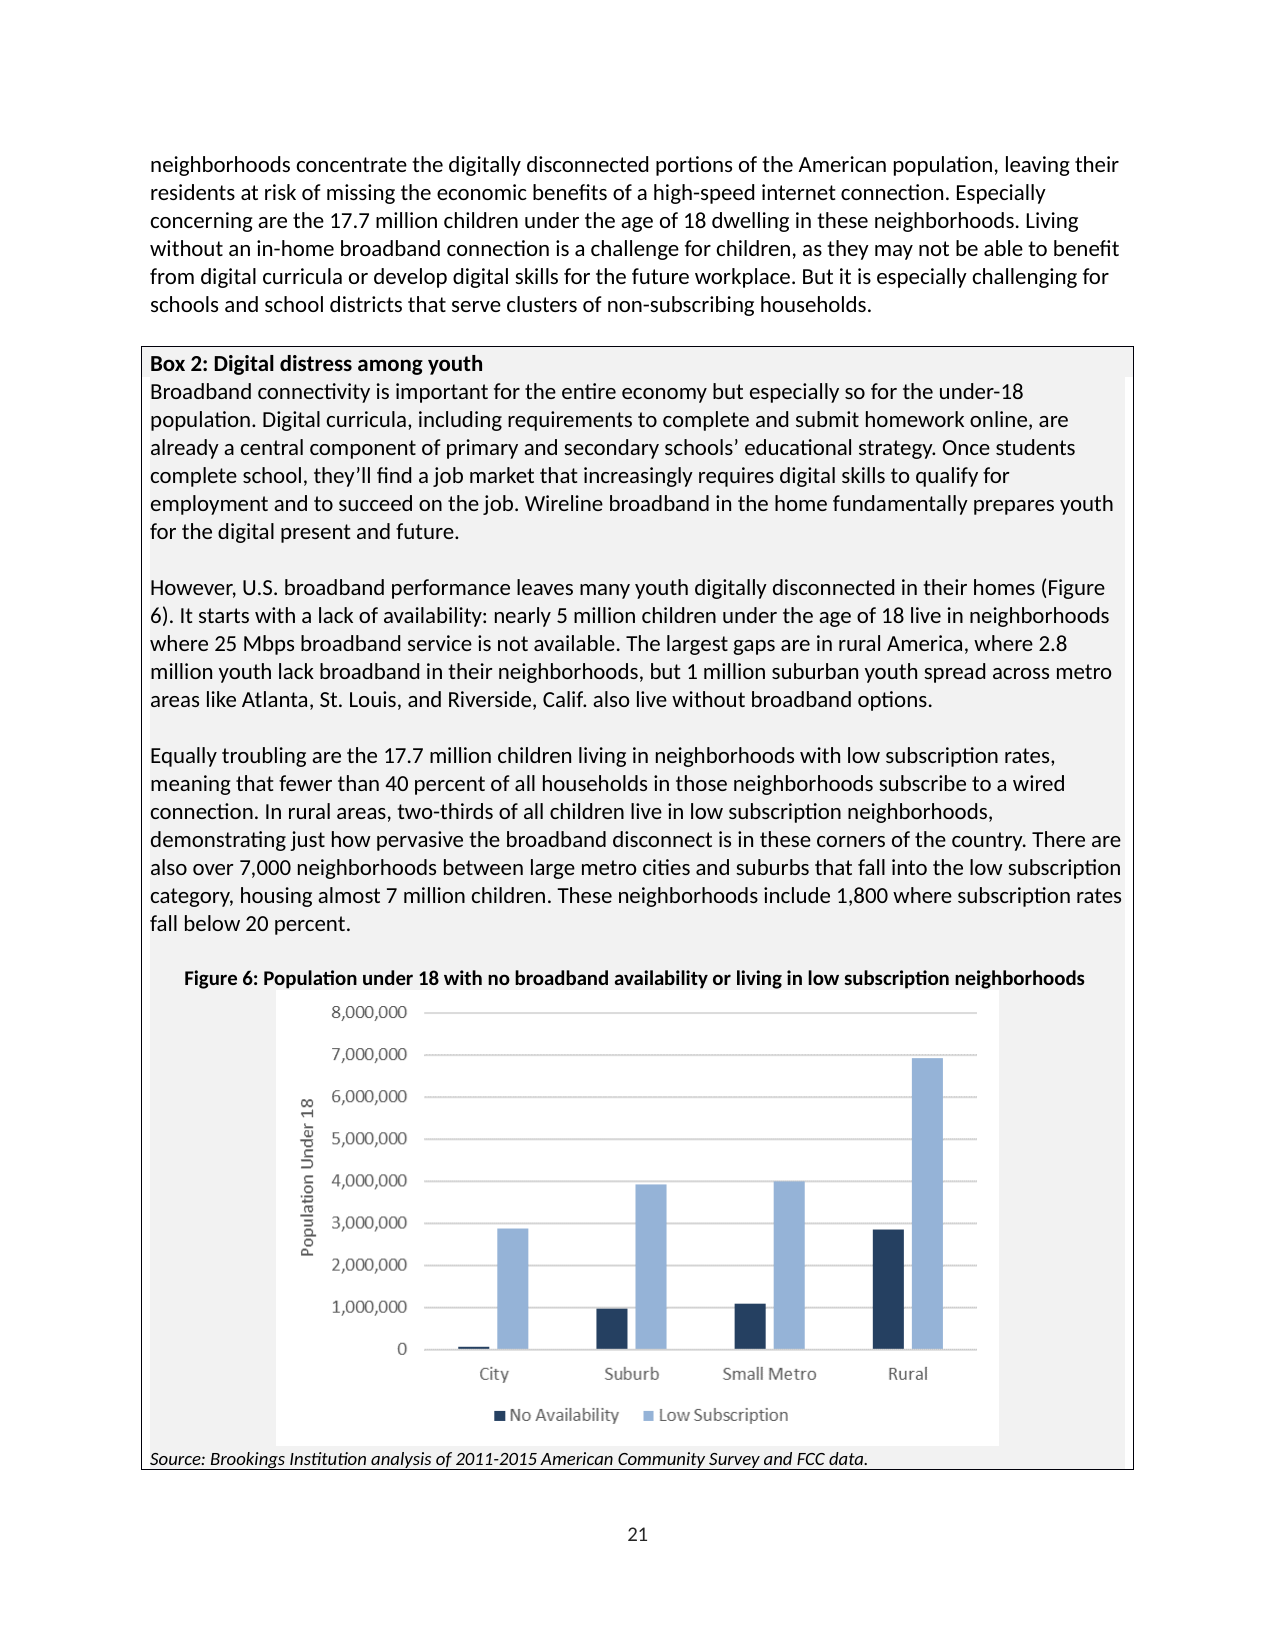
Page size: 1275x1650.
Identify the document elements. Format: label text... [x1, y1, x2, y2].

text Equally troubling are the 17.7 million children living in neighborhoods with low subscription rates, meaning that fewer than 40 percent of all households in those neighborhoods subscribe to a wired connection. In rural areas, two-thirds of all children live in low subscription neighborhoods, demonstrating just how pervasive the broadband disconnect is in these corners of the country. There are also over 7,000 neighborhoods between large metro cities and suburbs that fall into the low subscription category, housing almost 7 million children. These neighborhoods include 1,800 where subscription rates fall below 20 percent. [150, 741, 1125, 937]
text Broadband connectivity is important for the entire economy but especially so for the under-18 population. Digital curricula, including requirements to complete and submit homework online, are already a central component of primary and secondary schools’ educational strategy. Once students complete school, they’ll find a job market that increasingly requires digital skills to qualify for employment and to succeed on the job. Wireline broadband in the home fundamentally prepares youth for the digital present and future. [150, 377, 1125, 545]
text neighborhoods concentrate the digitally disconnected portions of the American population, leaving their residents at risk of missing the economic benefits of a high-speed internet connection. Especially concerning are the 17.7 million children under the age of 18 dwelling in these neighborhoods. Living without an in-home broadband connection is a challenge for children, as they may not be able to benefit from digital curricula or develop digital skills for the future workplace. But it is especially challenging for schools and school districts that serve clusters of non-subscribing households. [150, 150, 1125, 318]
text Figure 6: Population under 18 with no broadband availability or living in low subscription neighborhoods [150, 965, 1125, 991]
text Source: Brookings Institution analysis of 2011-2015 American Community Survey and FCC data. [150, 1447, 1125, 1469]
text However, U.S. broadband performance leaves many youth digitally disconnected in their homes (Figure 6). It starts with a lack of availability: nearly 5 million children under the age of 18 live in neighborhoods where 25 Mbps broadband service is not available. The largest gaps are in rural America, where 2.8 million youth lack broadband in their neighborhoods, but 1 million suburban youth spread across metro areas like Atlanta, St. Louis, and Riverside, Calif. also live without broadband options. [150, 573, 1125, 713]
text Box 2: Digital distress among youth [142, 347, 1133, 377]
picture [276, 990, 999, 1446]
